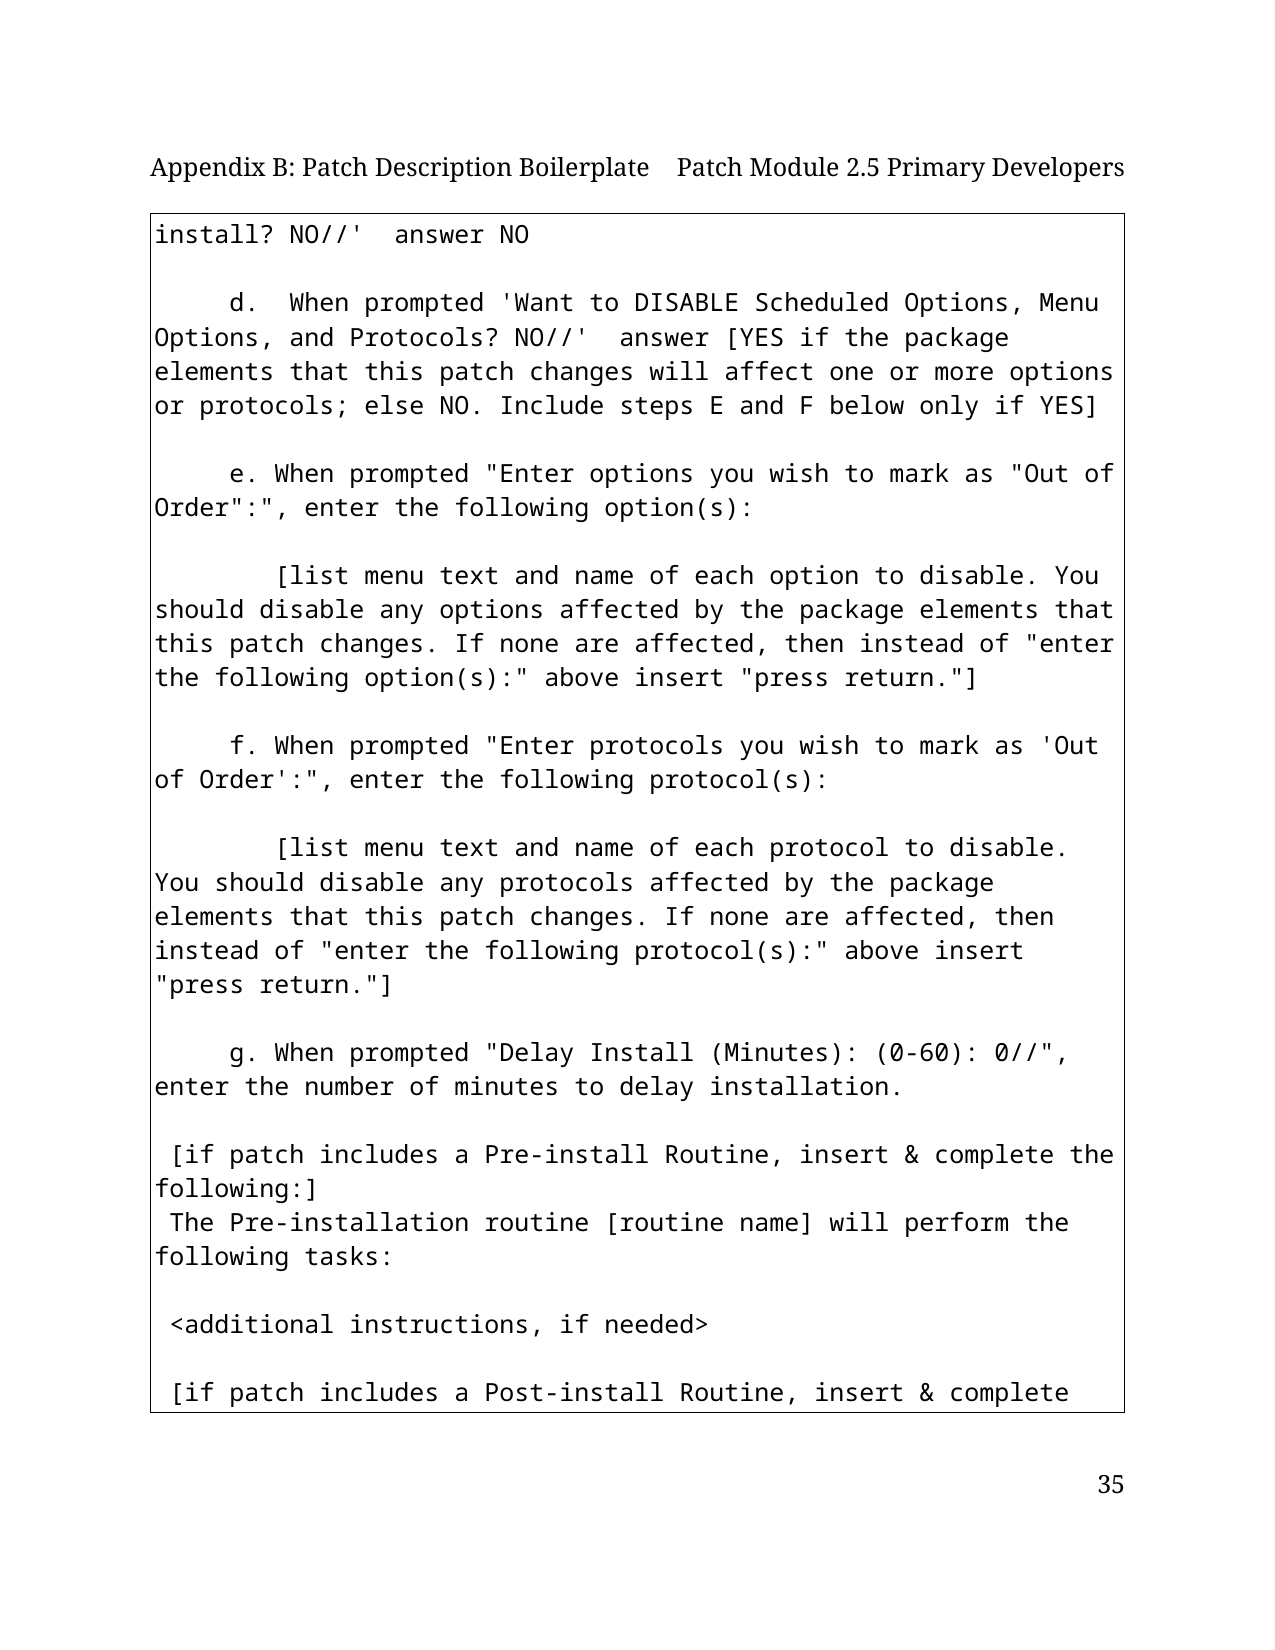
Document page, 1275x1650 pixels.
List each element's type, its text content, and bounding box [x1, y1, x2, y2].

text The Pre-installation routine [routine name] will perform the following tasks: [151, 1201, 1124, 1273]
text [list menu text and name of each protocol to disable. You should disable any protocols affected by the package elements that this patch changes. If none are affected, then instead of "enter the following protocol(s):" above insert "press return."] [151, 826, 1124, 1000]
text [if patch includes a Pre-install Routine, insert & complete the following:] [151, 1133, 1124, 1201]
text f. When prompted "Enter protocols you wish to mark as 'Out of Order':", enter the following protocol(s): [151, 724, 1124, 796]
text install? NO//' answer NO [151, 214, 1124, 251]
text d. When prompted 'Want to DISABLE Scheduled Options, Menu Options, and Protocols? NO//' answer [YES if the package elements that this patch changes will affect one or more options or protocols; else NO. Include steps E and F below only if YES] [151, 281, 1124, 421]
text [list menu text and name of each option to disable. You should disable any options affected by the package elements that this patch changes. If none are affected, then instead of "enter the following option(s):" above insert "press return."] [151, 553, 1124, 694]
text <additional instructions, if needed> [151, 1303, 1124, 1341]
text [if patch includes a Post-install Routine, insert & complete [151, 1371, 1124, 1412]
text g. When prompted "Delay Install (Minutes): (0-60): 0//", enter the number of minutes to delay installation. [151, 1030, 1124, 1103]
text e. When prompted "Enter options you wish to mark as "Out of Order":", enter the following option(s): [151, 451, 1124, 523]
